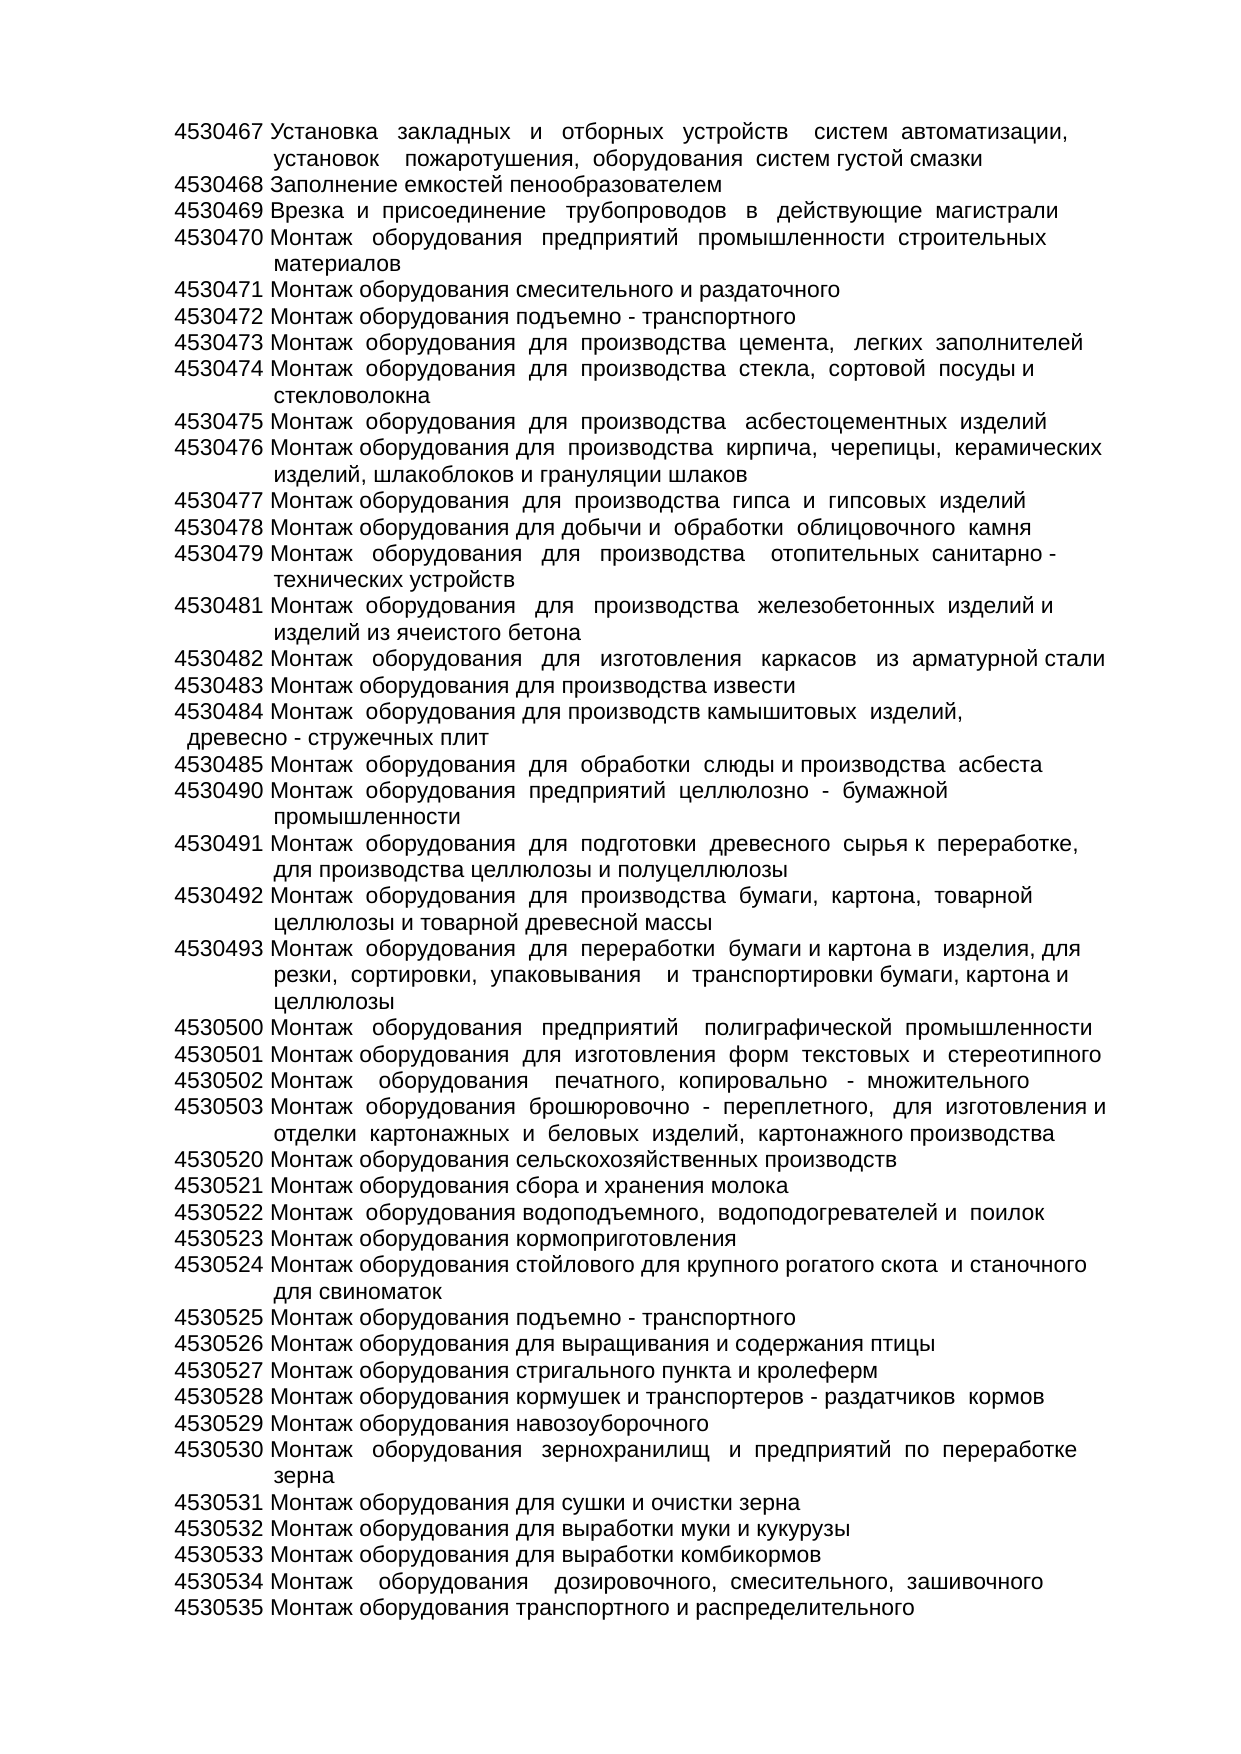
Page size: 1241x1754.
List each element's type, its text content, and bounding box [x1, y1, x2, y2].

text 4530527 Монтаж оборудования стригального пункта и кролеферм [174, 1357, 1122, 1383]
text 4530534 Монтаж оборудования дозировочного, смесительного, зашивочного [174, 1568, 1122, 1594]
text 4530492 Монтаж оборудования для производства бумаги, картона, товарной целлюлозы и товарной древесной массы [174, 882, 1122, 935]
text 4530528 Монтаж оборудования кормушек и транспортеров - раздатчиков кормов [174, 1383, 1122, 1409]
text 4530479 Монтаж оборудования для производства отопительных санитарно - технических устройств [174, 540, 1122, 592]
text 4530531 Монтаж оборудования для сушки и очистки зерна [174, 1488, 1122, 1515]
text 4530502 Монтаж оборудования печатного, копировально - множительного [174, 1067, 1122, 1093]
text 4530532 Монтаж оборудования для выработки муки и кукурузы [174, 1515, 1122, 1541]
text 4530481 Монтаж оборудования для производства железобетонных изделий и изделий из ячеистого бетона [174, 592, 1122, 645]
text 4530530 Монтаж оборудования зернохранилищ и предприятий по переработке зерна [174, 1436, 1122, 1488]
text 4530470 Монтаж оборудования предприятий промышленности строительных материалов [174, 223, 1122, 276]
text 4530490 Монтаж оборудования предприятий целлюлозно - бумажной промышленности [174, 777, 1122, 830]
text 4530469 Врезка и присоединение трубопроводов в действующие магистрали [174, 197, 1122, 223]
text 4530493 Монтаж оборудования для переработки бумаги и картона в изделия, для резки, сортировки, упаковывания и транспортировки бумаги, картона и целлюлозы [174, 935, 1122, 1014]
text 4530533 Монтаж оборудования для выработки комбикормов [174, 1541, 1122, 1568]
text 4530525 Монтаж оборудования подъемно - транспортного [174, 1304, 1122, 1330]
text 4530485 Монтаж оборудования для обработки слюды и производства асбеста [174, 751, 1122, 777]
text 4530478 Монтаж оборудования для добычи и обработки облицовочного камня [174, 513, 1122, 540]
text 4530483 Монтаж оборудования для производства извести [174, 672, 1122, 698]
text 4530472 Монтаж оборудования подъемно - транспортного [174, 303, 1122, 329]
text 4530473 Монтаж оборудования для производства цемента, легких заполнителей [174, 329, 1122, 355]
text 4530477 Монтаж оборудования для производства гипса и гипсовых изделий [174, 487, 1122, 513]
text 4530526 Монтаж оборудования для выращивания и содержания птицы [174, 1330, 1122, 1357]
text 4530476 Монтаж оборудования для производства кирпича, черепицы, керамических изделий, шлакоблоков и грануляции шлаков [174, 434, 1122, 487]
text 4530467 Установка закладных и отборных устройств систем автоматизации, установок пожаротушения, оборудования систем густой смазки [174, 118, 1122, 171]
text 4530471 Монтаж оборудования смесительного и раздаточного [174, 276, 1122, 303]
text 4530482 Монтаж оборудования для изготовления каркасов из арматурной стали [174, 645, 1122, 672]
text 4530491 Монтаж оборудования для подготовки древесного сырья к переработке, для производства целлюлозы и полуцеллюлозы [174, 830, 1122, 882]
text 4530523 Монтаж оборудования кормоприготовления [174, 1225, 1122, 1251]
text 4530484 Монтаж оборудования для производств камышитовых изделий, [174, 698, 1122, 724]
text 4530520 Монтаж оборудования сельскохозяйственных производств [174, 1146, 1122, 1172]
text 4530501 Монтаж оборудования для изготовления форм текстовых и стереотипного [174, 1041, 1122, 1067]
text 4530475 Монтаж оборудования для производства асбестоцементных изделий [174, 408, 1122, 434]
text 4530529 Монтаж оборудования навозоуборочного [174, 1409, 1122, 1436]
text 4530503 Монтаж оборудования брошюровочно - переплетного, для изготовления и отделки картонажных и беловых изделий, картонажного производства [174, 1093, 1122, 1146]
text древесно - стружечных плит [174, 724, 1122, 751]
text 4530500 Монтаж оборудования предприятий полиграфической промышленности [174, 1014, 1122, 1041]
text 4530535 Монтаж оборудования транспортного и распределительного [174, 1594, 1122, 1620]
text 4530524 Монтаж оборудования стойлового для крупного рогатого скота и станочного для свиноматок [174, 1251, 1122, 1304]
text 4530521 Монтаж оборудования сбора и хранения молока [174, 1172, 1122, 1199]
text 4530474 Монтаж оборудования для производства стекла, сортовой посуды и стекловолокна [174, 355, 1122, 408]
text 4530468 Заполнение емкостей пенообразователем [174, 171, 1122, 197]
text 4530522 Монтаж оборудования водоподъемного, водоподогревателей и поилок [174, 1199, 1122, 1225]
